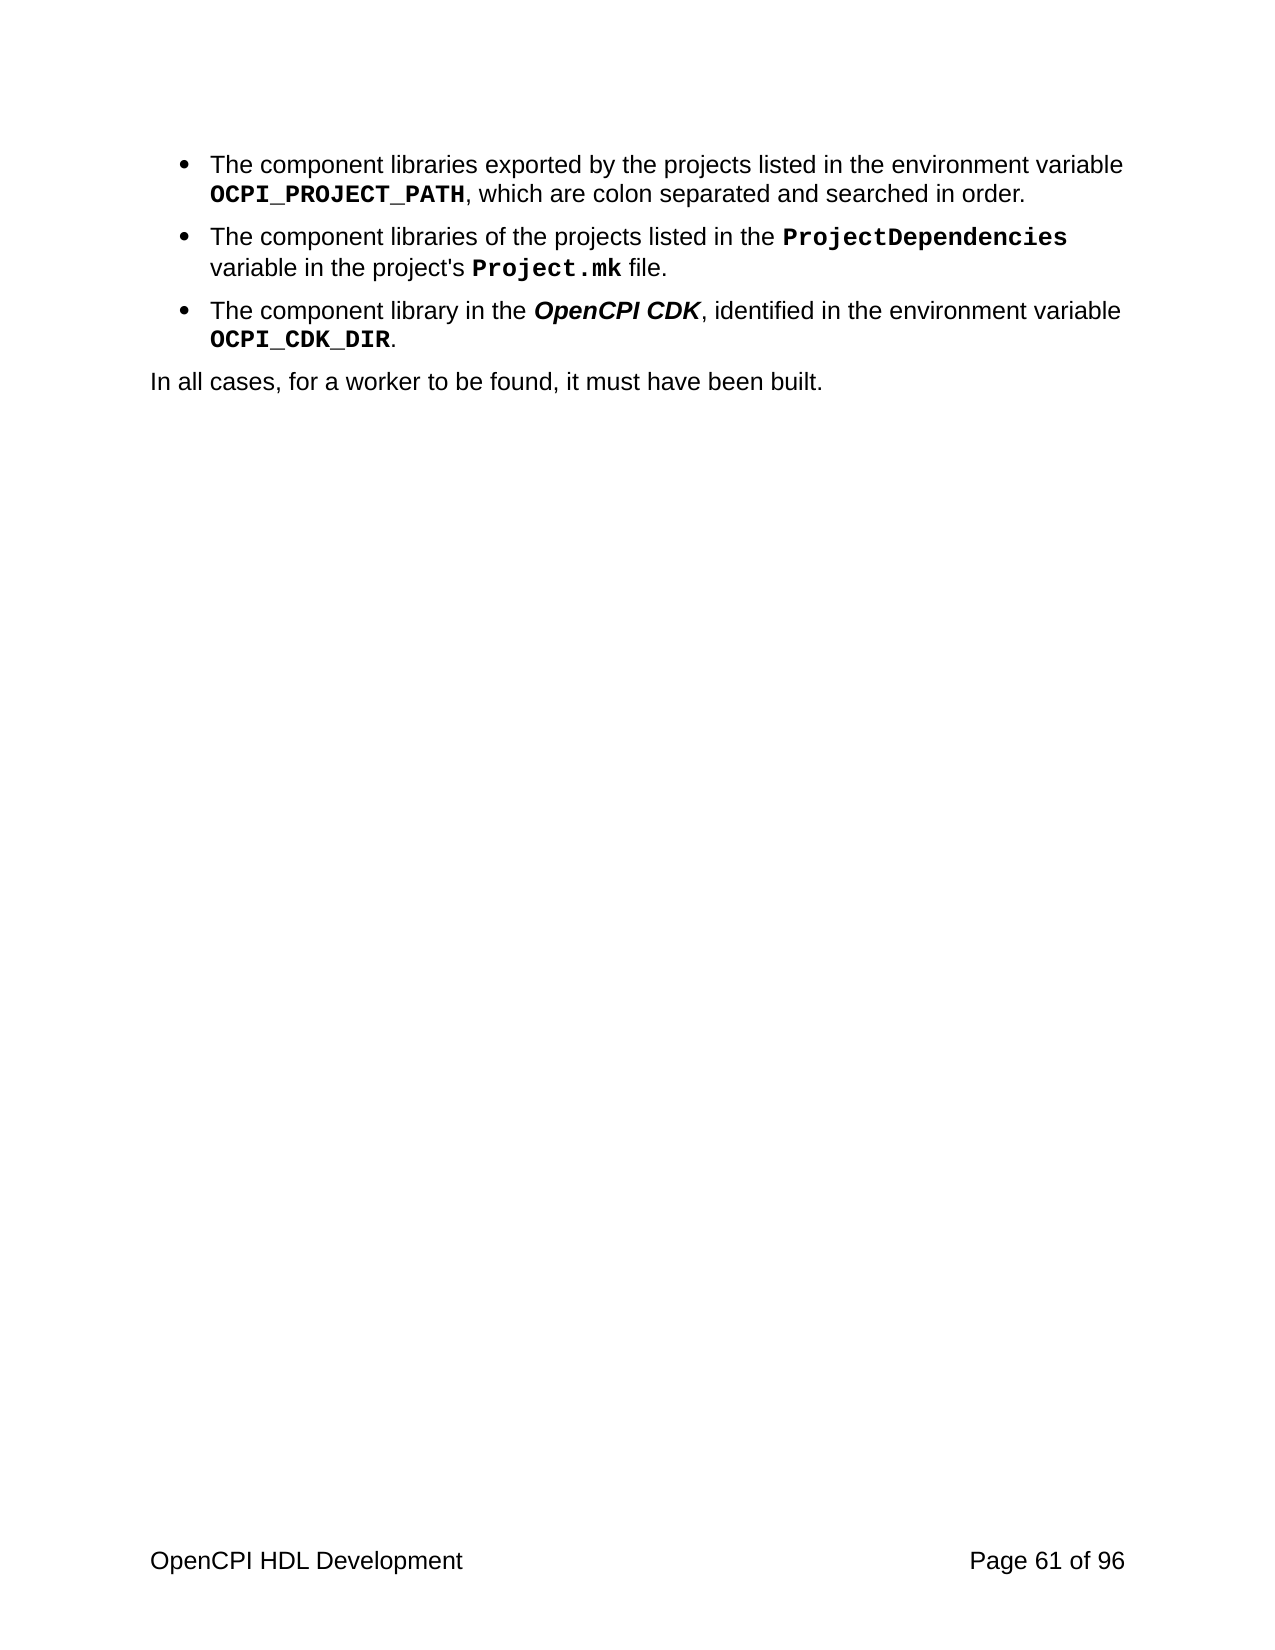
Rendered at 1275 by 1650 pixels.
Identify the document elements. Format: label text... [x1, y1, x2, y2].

list The component library in the OpenCPI CDK, identified in the environment variable OCPI_CDK_DIR. [180, 296, 1125, 355]
list The component libraries exported by the projects listed in the environment variable OCPI_PROJECT_PATH, which are colon separated and searched in order. [180, 150, 1125, 210]
list The component libraries of the projects listed in the ProjectDependencies variable in the project's Project.mk file. [180, 222, 1125, 284]
text In all cases, for a worker to be found, it must have been built. [150, 367, 1125, 396]
